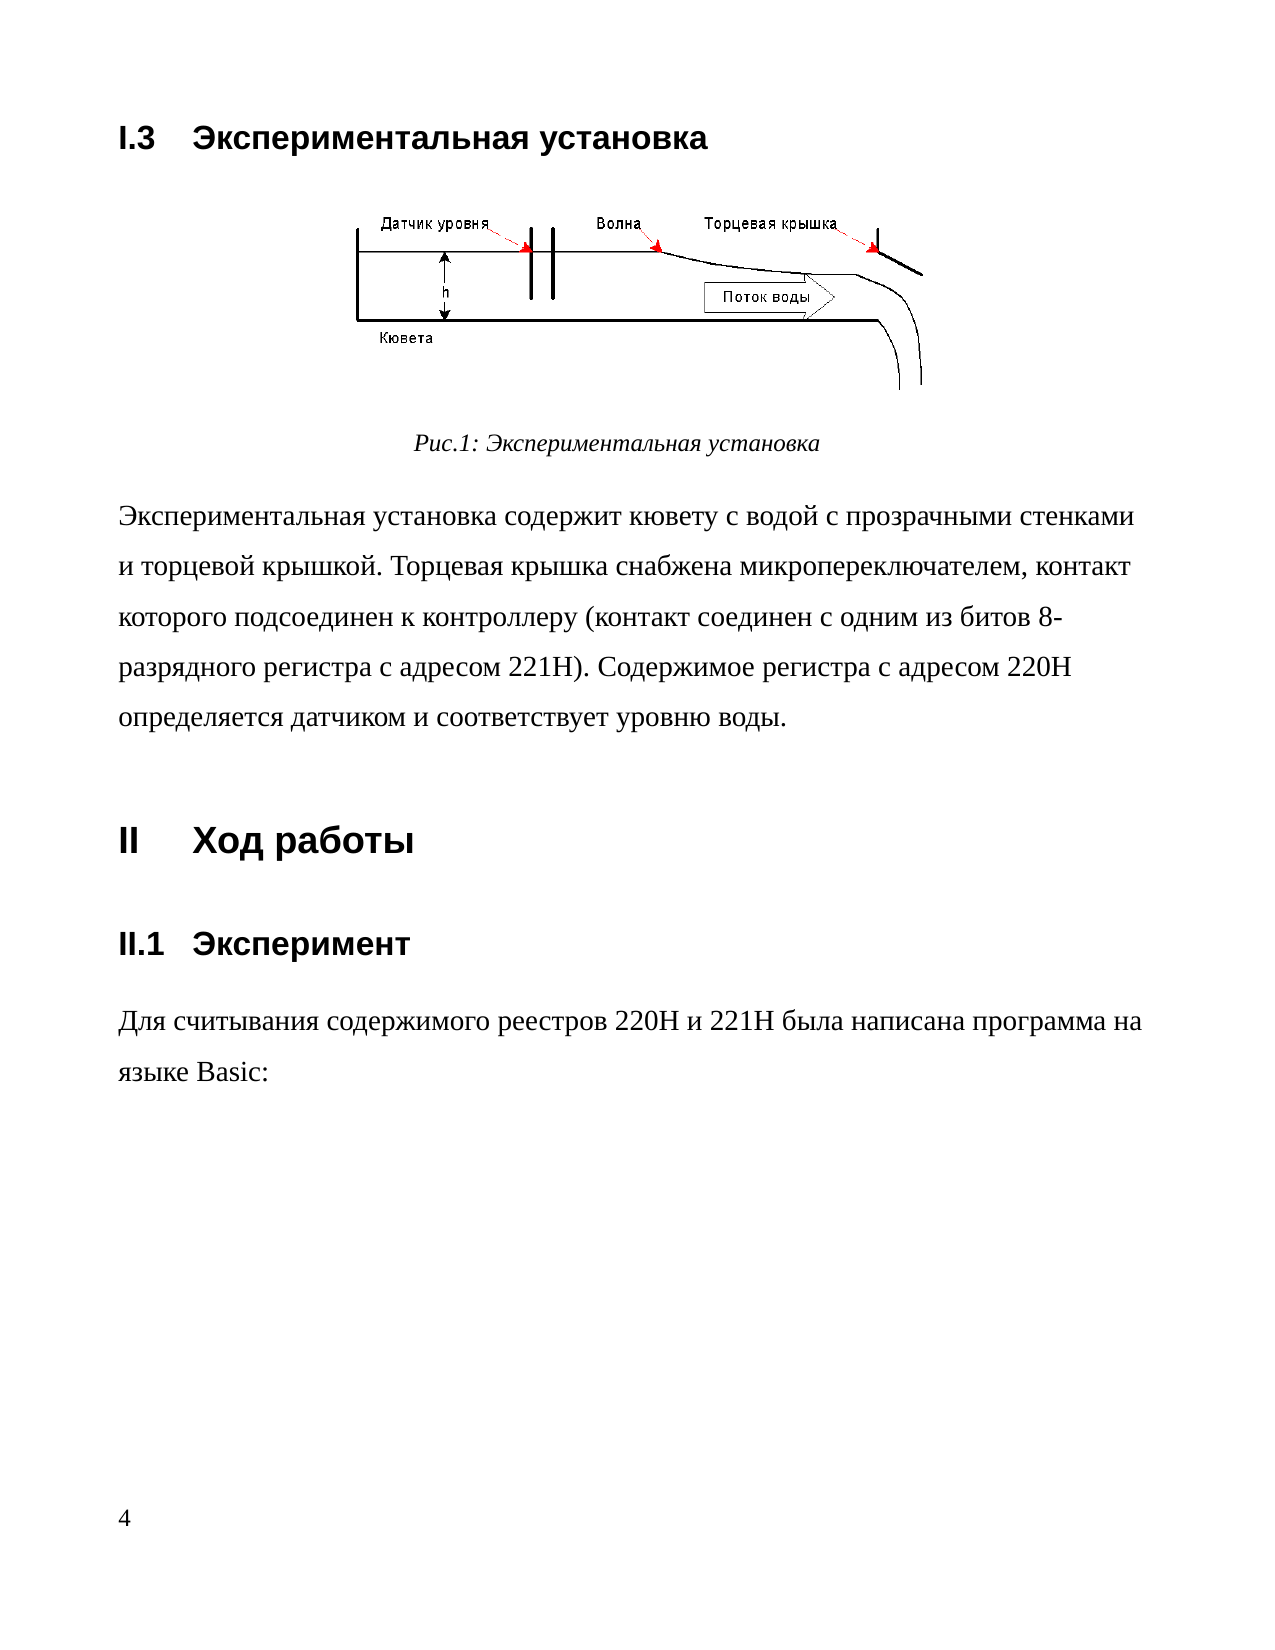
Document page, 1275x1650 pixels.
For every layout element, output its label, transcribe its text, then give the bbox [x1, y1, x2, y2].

subtitle Эксперимент [118, 924, 1157, 962]
list Экспериментальная установка содержит кювету с водой с прозрачными стенками и торцевой крышкой. Торцевая крышка снабжена микропереключателем, контакт которого подсоединен к контроллеру (контакт соединен с одним из битов 8-разрядного регистра с адресом 221Н). Содержимое регистра с адресом 220Н определяется датчиком и соответствует уровню воды. [118, 498, 1157, 733]
picture [339, 198, 939, 411]
subtitle Ход работы [118, 818, 1157, 862]
text Рис.1: Экспериментальная установка [118, 428, 1157, 457]
subtitle Экспериментальная установка [118, 118, 1157, 157]
text Для считывания содержимого реестров 220Н и 221Н была написана программа на языке Basic: [118, 1003, 1157, 1087]
